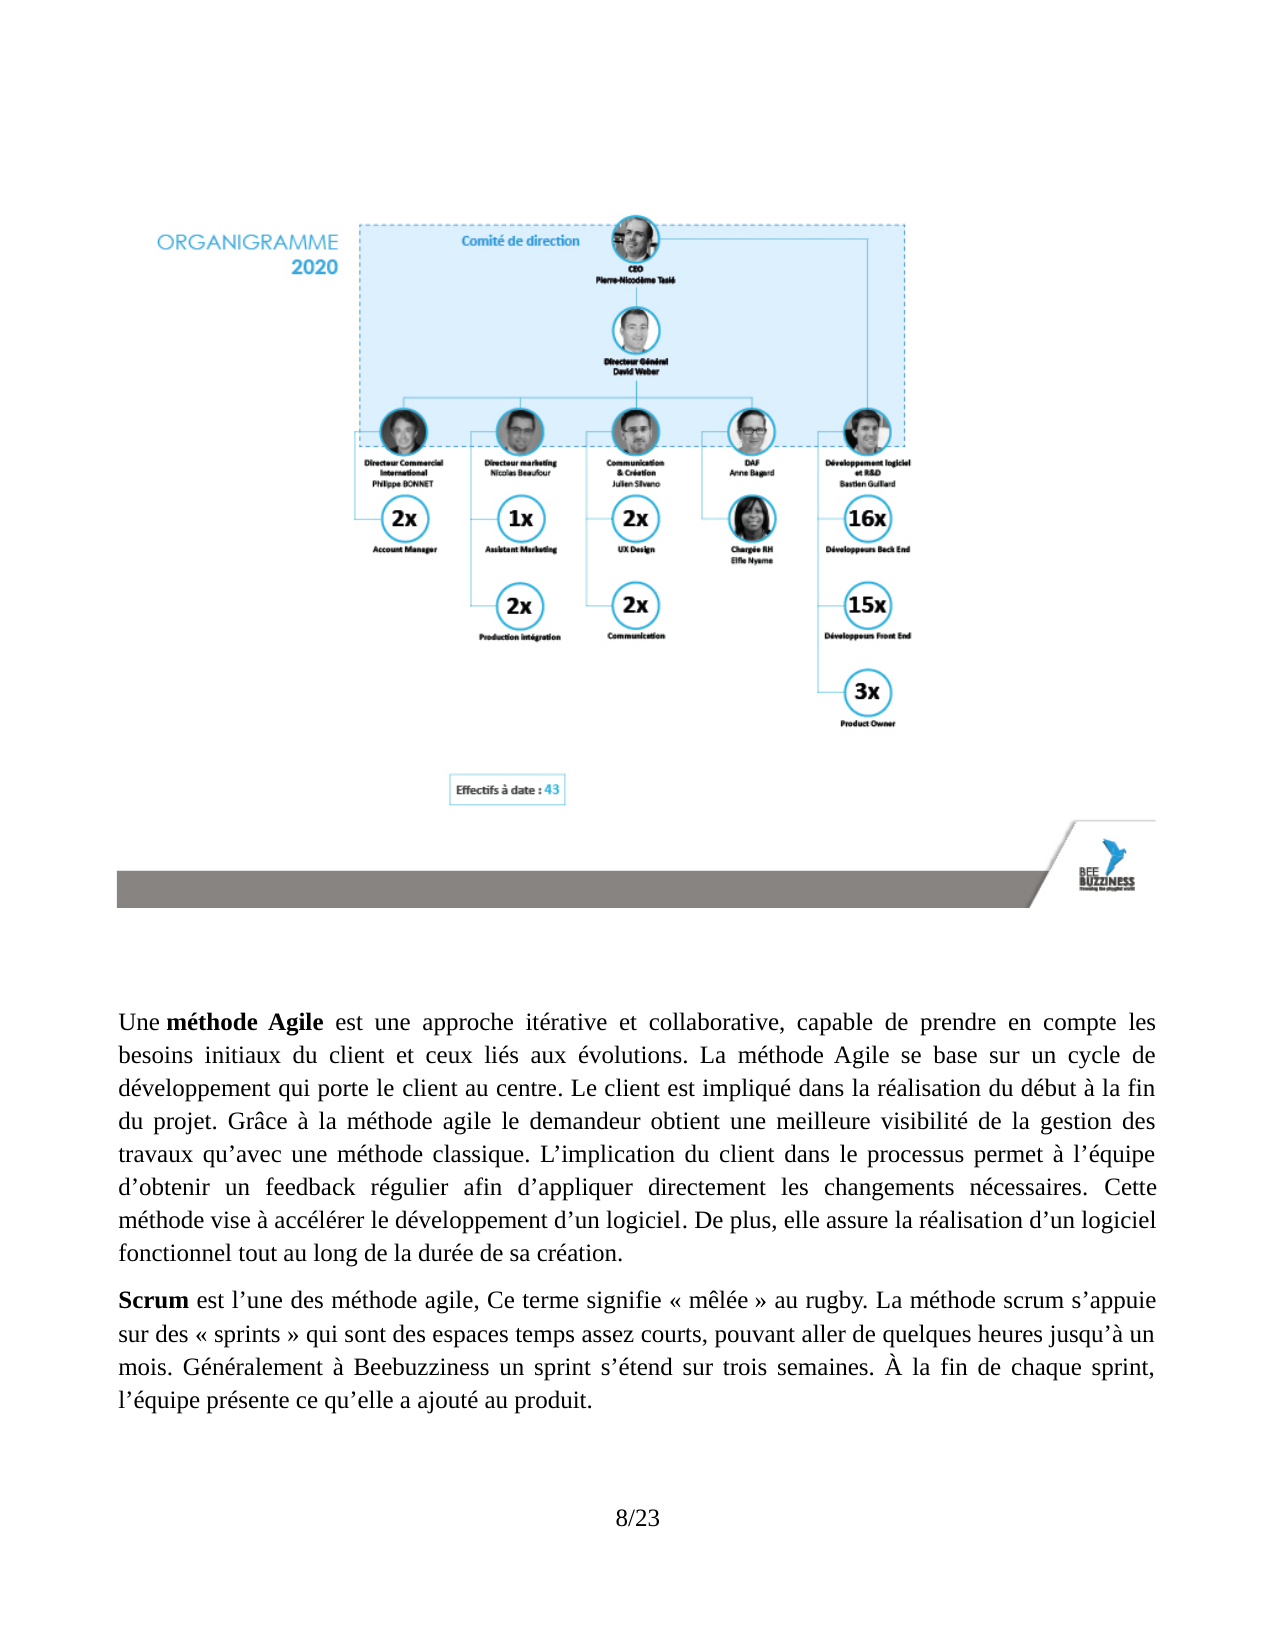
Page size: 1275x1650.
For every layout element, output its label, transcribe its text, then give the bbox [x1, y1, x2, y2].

text Une méthode Agile est une approche itérative et collaborative, capable de prendre en compte les besoins initiaux du client et ceux liés aux évolutions. La méthode Agile se base sur un cycle de développement qui porte le client au centre. Le client est impliqué dans la réalisation du début à la fin du projet. Grâce à la méthode agile le demandeur obtient une meilleure visibilité de la gestion des travaux qu’avec une méthode classique. L’implication du client dans le processus permet à l’équipe d’obtenir un feedback régulier afin d’appliquer directement les changements nécessaires. Cette méthode vise à accélérer le développement d’un logiciel. De plus, elle assure la réalisation d’un logiciel fonctionnel tout au long de la durée de sa création. [118, 1007, 1157, 1267]
picture [116, 173, 1156, 908]
text Scrum est l’une des méthode agile, Ce terme signifie « mêlée » au rugby. La méthode scrum s’appuie sur des « sprints » qui sont des espaces temps assez courts, pouvant aller de quelques heures jusqu’à un mois. Généralement à Beebuzziness un sprint s’étend sur trois semaines. À la fin de chaque sprint, l’équipe présente ce qu’elle a ajouté au produit. [118, 1286, 1157, 1413]
